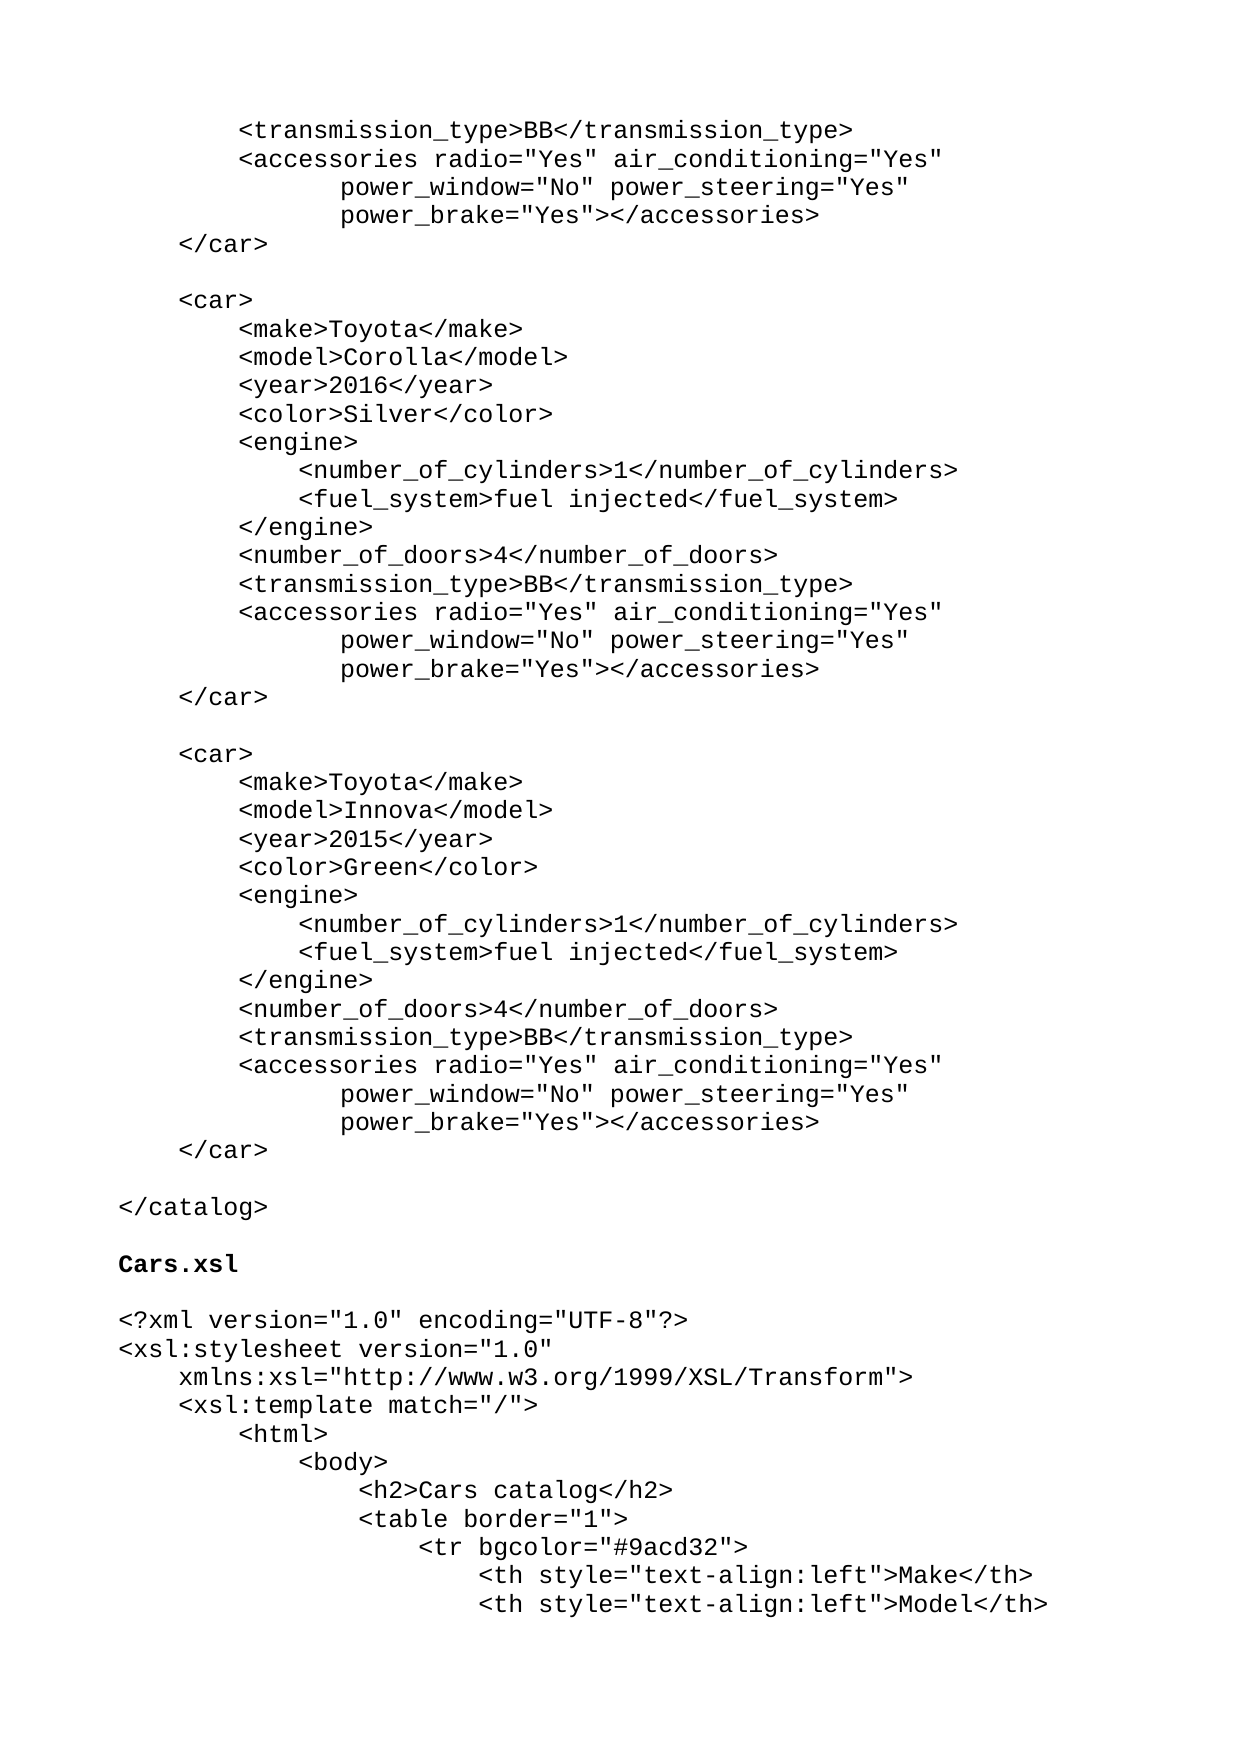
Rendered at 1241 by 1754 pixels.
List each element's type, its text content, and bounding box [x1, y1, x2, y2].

text <car> [118, 288, 1122, 316]
text <transmission_type>BB</transmission_type> [118, 1025, 1122, 1053]
text <transmission_type>BB</transmission_type> [118, 571, 1122, 600]
text <xsl:template match="/"> [118, 1393, 1122, 1421]
text </catalog> [118, 1195, 1122, 1223]
text <transmission_type>BB</transmission_type> [118, 118, 1122, 146]
text <?xml version="1.0" encoding="UTF-8"?> [118, 1308, 1122, 1336]
text xmlns:xsl="http://www.w3.org/1999/XSL/Transform"> [118, 1365, 1122, 1393]
text <fuel_system>fuel injected</fuel_system> [118, 940, 1122, 968]
text <number_of_cylinders>1</number_of_cylinders> [118, 458, 1122, 486]
text <accessories radio="Yes" air_conditioning="Yes" power_window="No" power_steering="Yes" power_brake="Yes"></accessories> [118, 1053, 1122, 1138]
text <engine> [118, 430, 1122, 458]
text <accessories radio="Yes" air_conditioning="Yes" power_window="No" power_steering="Yes" power_brake="Yes"></accessories> [118, 146, 1122, 231]
text <th style="text-align:left">Model</th> [118, 1591, 1122, 1620]
text <year>2015</year> [118, 826, 1122, 855]
text <car> [118, 741, 1122, 770]
text <engine> [118, 883, 1122, 911]
text <number_of_doors>4</number_of_doors> [118, 543, 1122, 571]
text Cars.xsl [118, 1251, 1122, 1280]
text <fuel_system>fuel injected</fuel_system> [118, 486, 1122, 515]
text <xsl:stylesheet version="1.0" [118, 1336, 1122, 1365]
text </car> [118, 1138, 1122, 1166]
text <number_of_doors>4</number_of_doors> [118, 996, 1122, 1025]
text <tr bgcolor="#9acd32"> [118, 1535, 1122, 1563]
text <accessories radio="Yes" air_conditioning="Yes" power_window="No" power_steering="Yes" power_brake="Yes"></accessories> [118, 600, 1122, 685]
text <th style="text-align:left">Make</th> [118, 1563, 1122, 1591]
text <make>Toyota</make> [118, 770, 1122, 798]
text <h2>Cars catalog</h2> [118, 1478, 1122, 1506]
text </car> [118, 685, 1122, 713]
text <body> [118, 1450, 1122, 1478]
text <number_of_cylinders>1</number_of_cylinders> [118, 911, 1122, 940]
text </engine> [118, 515, 1122, 543]
text <html> [118, 1421, 1122, 1450]
text </engine> [118, 968, 1122, 996]
text <color>Silver</color> [118, 401, 1122, 430]
text </car> [118, 231, 1122, 260]
text <make>Toyota</make> [118, 316, 1122, 345]
text <year>2016</year> [118, 373, 1122, 401]
text <model>Corolla</model> [118, 345, 1122, 373]
text <table border="1"> [118, 1506, 1122, 1535]
text <color>Green</color> [118, 855, 1122, 883]
text <model>Innova</model> [118, 798, 1122, 826]
